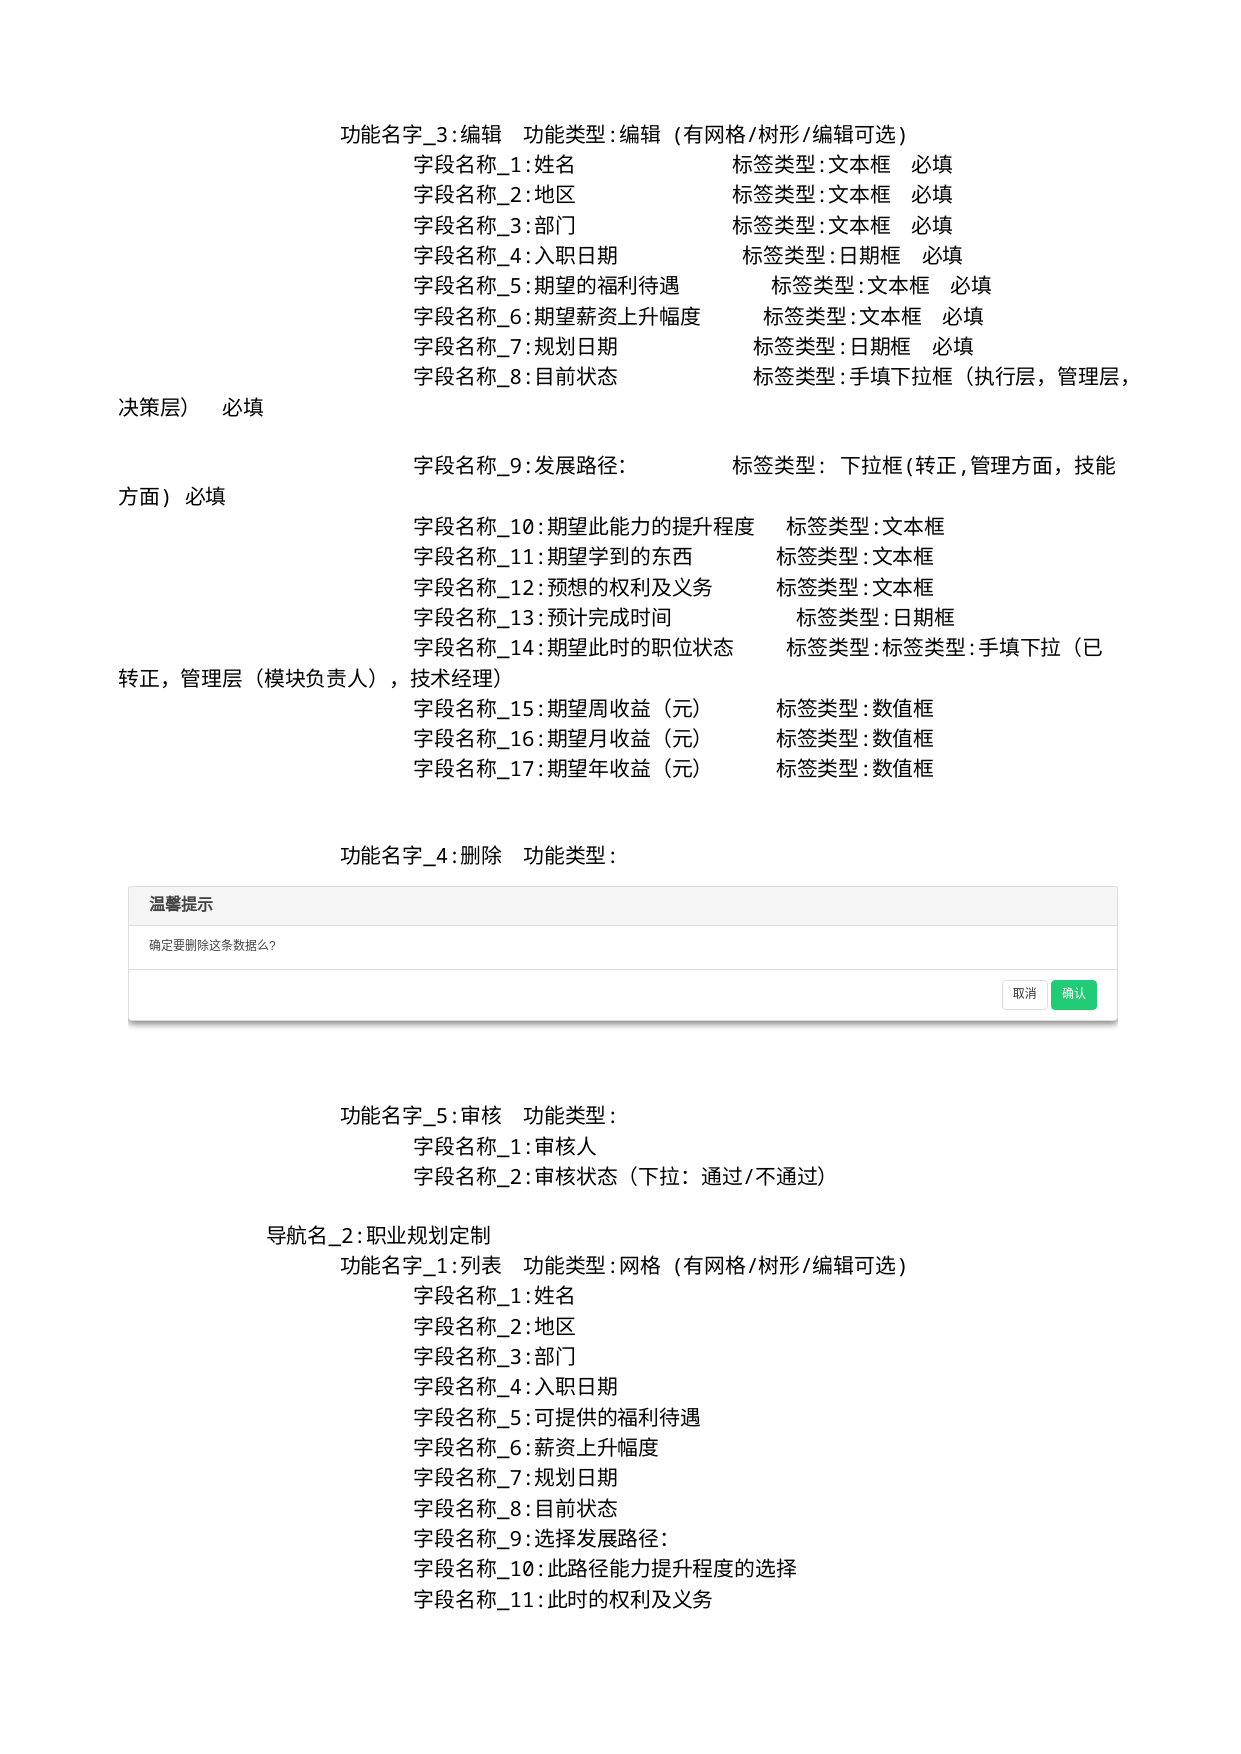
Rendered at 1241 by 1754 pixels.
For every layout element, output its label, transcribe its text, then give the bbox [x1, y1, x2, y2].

text 字段名称_2:地区 [118, 1310, 1122, 1340]
text 字段名称_8:目前状态 [118, 1492, 1122, 1522]
text 字段名称_6:期望薪资上升幅度 标签类型:文本框 必填 [118, 300, 1122, 330]
text 字段名称_15:期望周收益（元） 标签类型:数值框 [118, 692, 1122, 722]
text 字段名称_13:预计完成时间 标签类型:日期框 [118, 601, 1122, 631]
text 功能名字_5:审核 功能类型: [118, 1100, 1122, 1130]
text 字段名称_4:入职日期 [118, 1371, 1122, 1401]
picture [118, 870, 1123, 1072]
text 字段名称_2:地区 标签类型:文本框 必填 [118, 179, 1122, 209]
text 字段名称_1:姓名 [118, 1280, 1122, 1310]
text 功能名字_3:编辑 功能类型:编辑 (有网格/树形/编辑可选) [118, 118, 1122, 148]
text 字段名称_1:姓名 标签类型:文本框 必填 [118, 148, 1122, 179]
text 字段名称_5:可提供的福利待遇 [118, 1401, 1122, 1431]
text 字段名称_7:规划日期 标签类型:日期框 必填 [118, 330, 1122, 361]
text 字段名称_10:期望此能力的提升程度 标签类型:文本框 [118, 510, 1122, 541]
text 字段名称_3:部门 标签类型:文本框 必填 [118, 209, 1122, 239]
text 字段名称_9:发展路径： 标签类型: 下拉框(转正,管理方面，技能方面) 必填 [118, 449, 1122, 510]
text 字段名称_5:期望的福利待遇 标签类型:文本框 必填 [118, 270, 1122, 300]
text 字段名称_4:入职日期 标签类型:日期框 必填 [118, 239, 1122, 270]
text 字段名称_12:预想的权利及义务 标签类型:文本框 [118, 571, 1122, 601]
text 字段名称_11:此时的权利及义务 [118, 1583, 1122, 1613]
text 字段名称_7:规划日期 [118, 1462, 1122, 1492]
text 字段名称_3:部门 [118, 1340, 1122, 1371]
text 字段名称_1:审核人 [118, 1130, 1122, 1160]
text 字段名称_14:期望此时的职位状态 标签类型:标签类型:手填下拉（已转正，管理层（模块负责人），技术经理） [118, 631, 1122, 692]
text 字段名称_17:期望年收益（元） 标签类型:数值框 [118, 753, 1122, 783]
text 字段名称_16:期望月收益（元） 标签类型:数值框 [118, 722, 1122, 753]
text 字段名称_9:选择发展路径： [118, 1522, 1122, 1552]
text 功能名字_1:列表 功能类型:网格 (有网格/树形/编辑可选) [118, 1249, 1122, 1280]
text 字段名称_11:期望学到的东西 标签类型:文本框 [118, 541, 1122, 571]
text 字段名称_6:薪资上升幅度 [118, 1431, 1122, 1462]
text 字段名称_2:审核状态（下拉：通过/不通过） [118, 1160, 1122, 1191]
text 导航名_2:职业规划定制 [118, 1219, 1122, 1249]
text 字段名称_8:目前状态 标签类型:手填下拉框（执行层，管理层，决策层） 必填 [118, 361, 1122, 421]
text 字段名称_10:此路径能力提升程度的选择 [118, 1552, 1122, 1583]
text 功能名字_4:删除 功能类型: [118, 840, 1122, 870]
